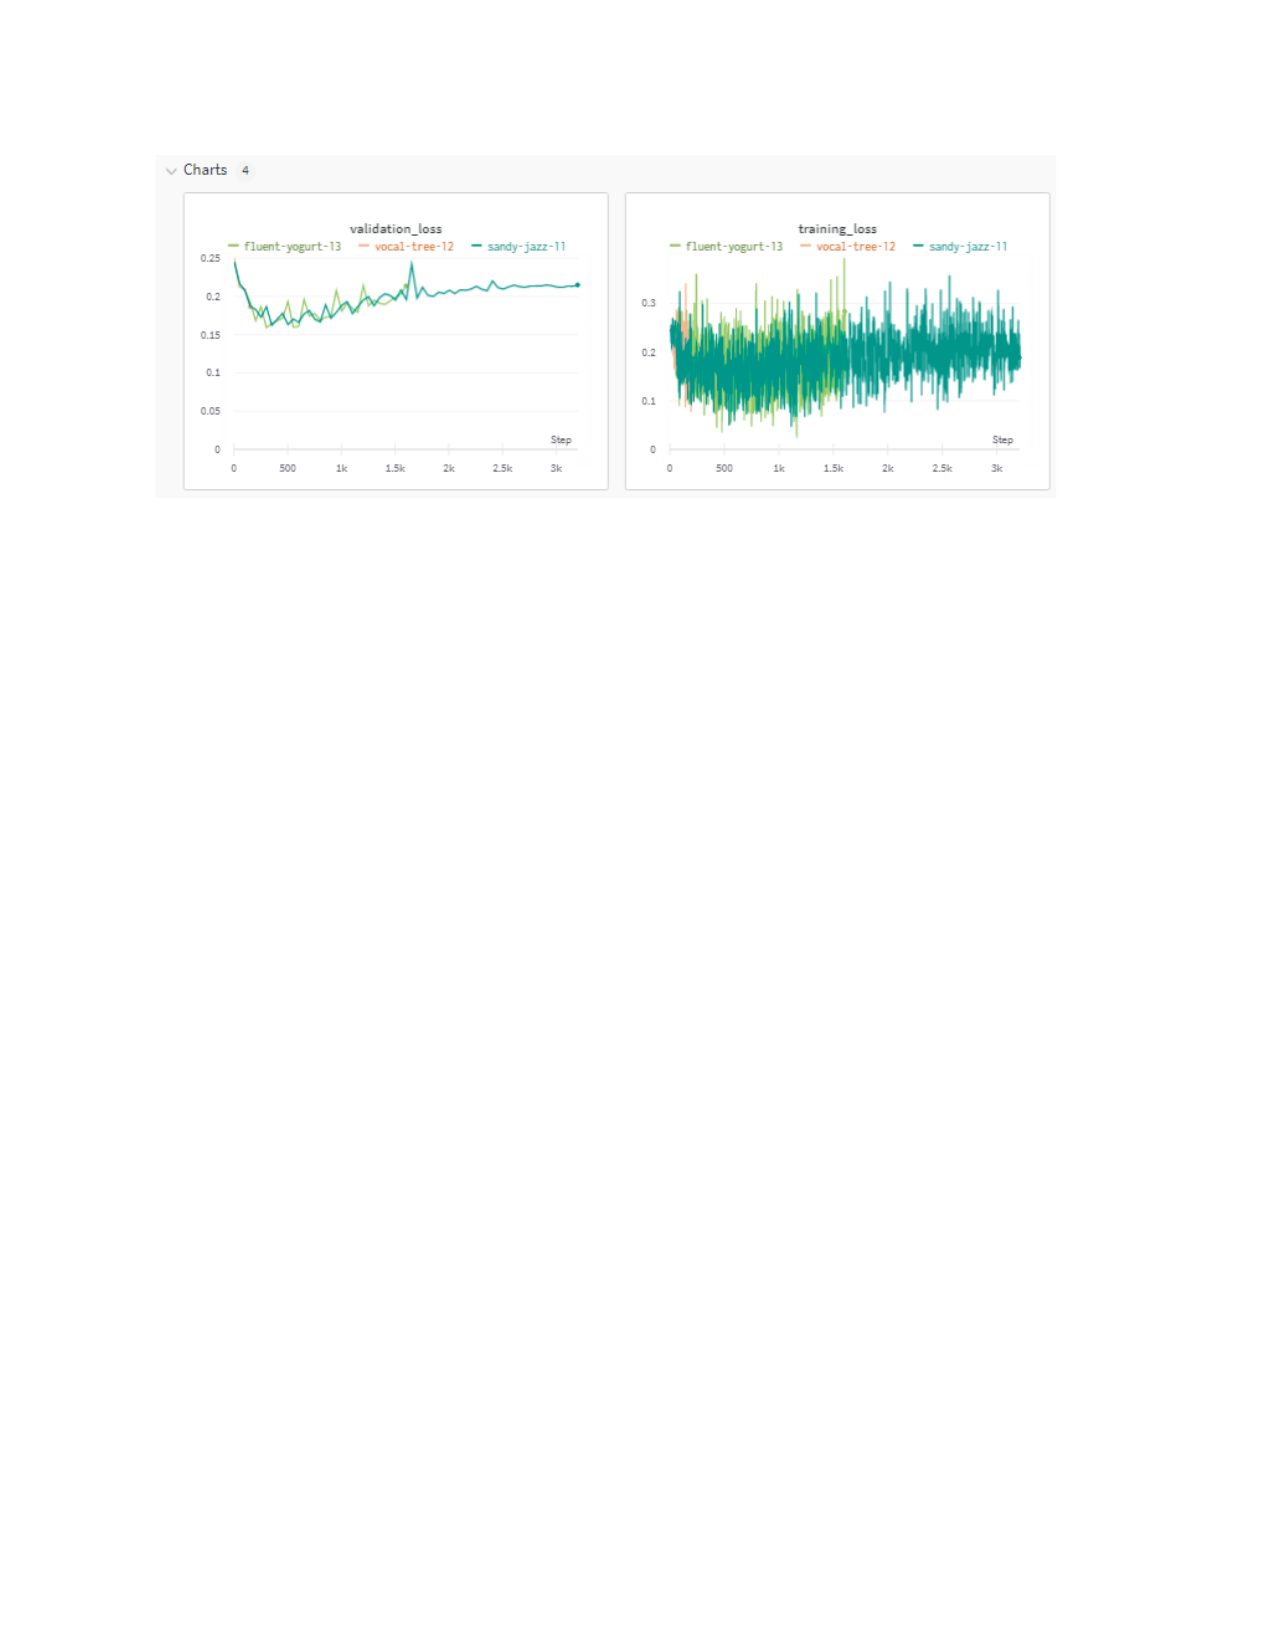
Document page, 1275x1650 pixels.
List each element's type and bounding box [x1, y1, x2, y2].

picture [155, 155, 1057, 498]
